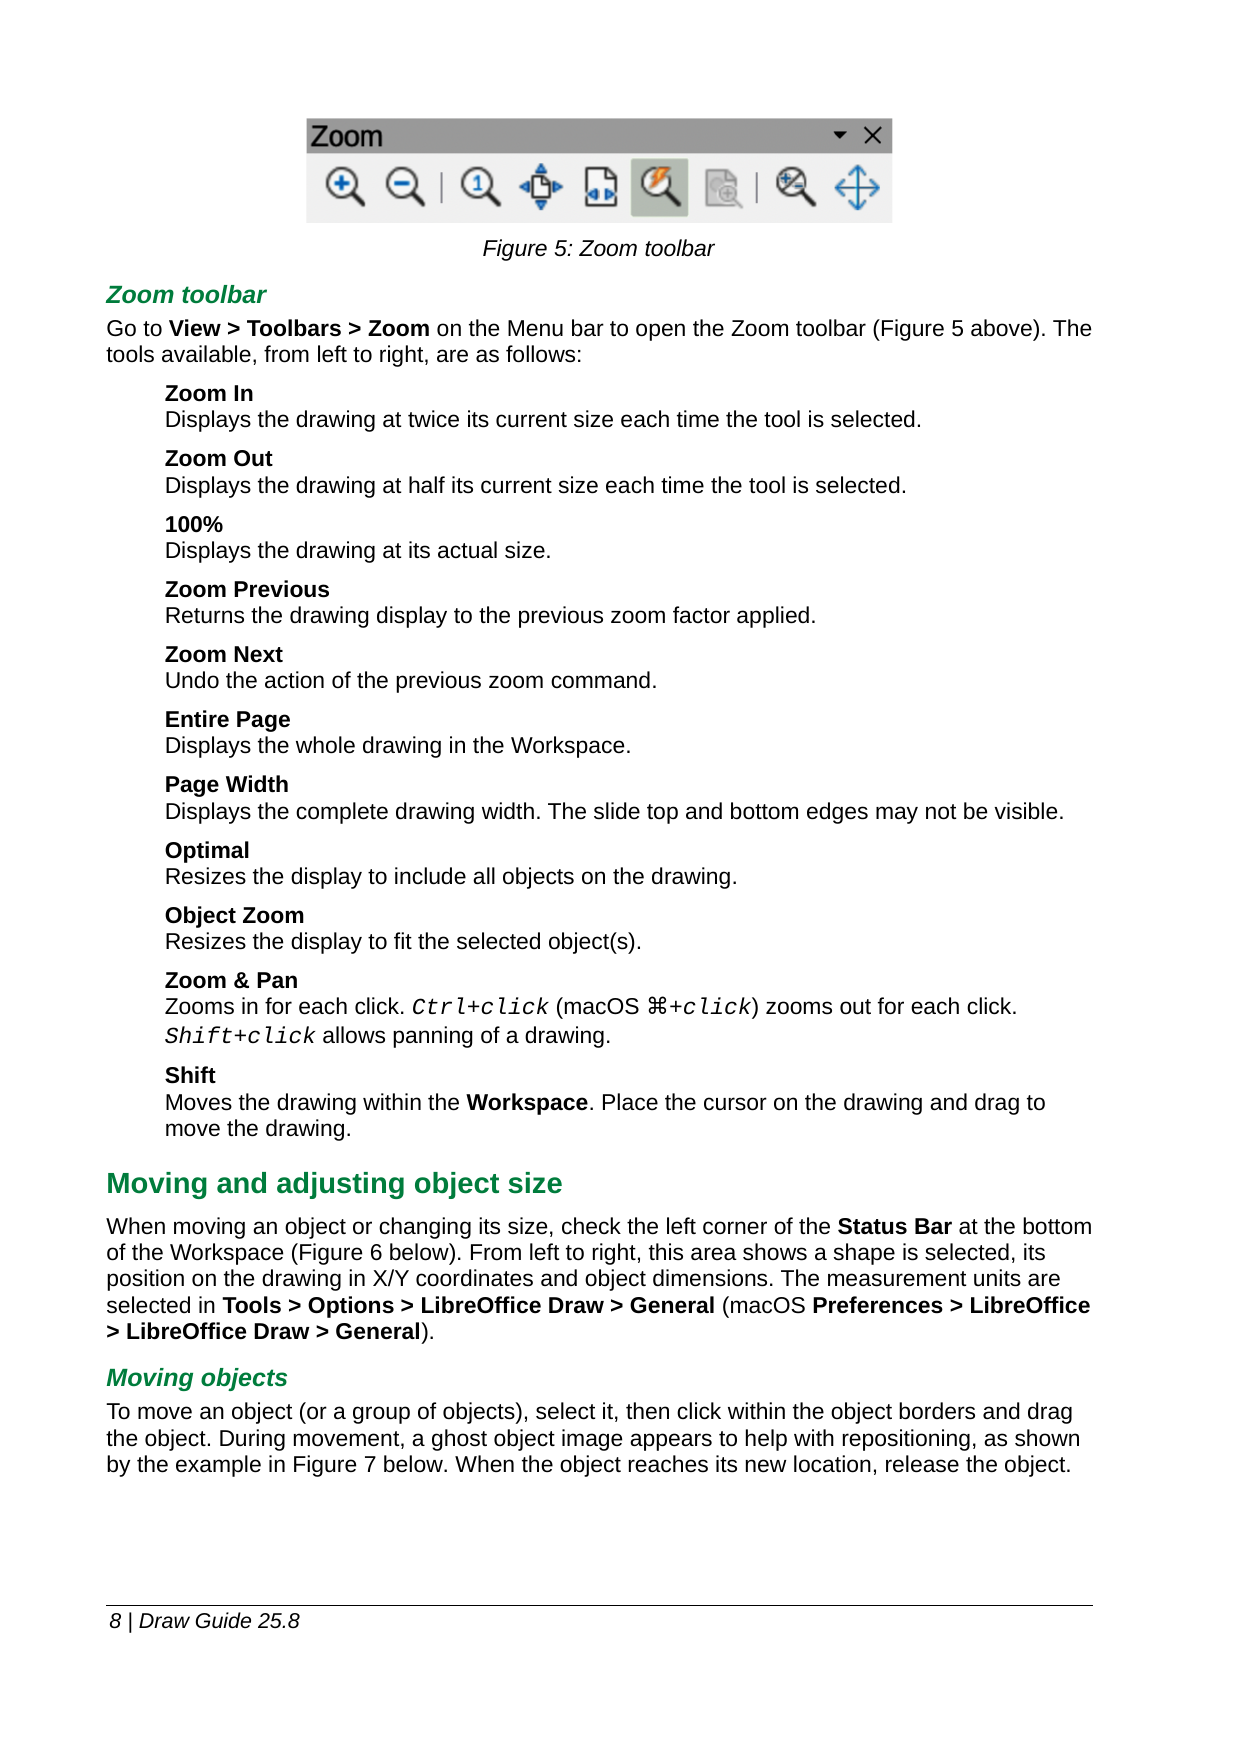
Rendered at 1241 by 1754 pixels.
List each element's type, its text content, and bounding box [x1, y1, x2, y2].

subtitle Zoom toolbar [106, 280, 1093, 309]
text Zoom Out [164, 445, 1093, 472]
text Displays the drawing at half its current size each time the tool is selected. [164, 472, 1093, 498]
text Entire Page [164, 706, 1093, 732]
subtitle Moving objects [106, 1363, 1093, 1392]
text Zoom Next [164, 641, 1093, 667]
text Resizes the display to fit the selected object(s). [164, 928, 1093, 954]
text Zooms in for each click. Ctrl+click (macOS ⌘+click) zooms out for each click. Shift+click allows panning of a drawing. [164, 993, 1093, 1050]
text Returns the drawing display to the previous zoom factor applied. [164, 602, 1093, 628]
text Zoom & Pan [164, 967, 1093, 993]
text Go to View > Toolbars > Zoom on the Menu bar to open the Zoom toolbar (Figure 5 above). The tools available, from left to right, are as follows: [106, 315, 1093, 368]
text Displays the drawing at twice its current size each time the tool is selected. [164, 406, 1093, 433]
text Object Zoom [164, 902, 1093, 928]
subtitle Moving and adjusting object size [106, 1167, 1093, 1200]
text Page Width [164, 771, 1093, 798]
text Figure 5: Zoom toolbar [306, 235, 892, 261]
text Undo the action of the previous zoom command. [164, 667, 1093, 694]
text 100% [164, 511, 1093, 537]
text When moving an object or changing its size, check the left corner of the Status Bar at the bottom of the Workspace (Figure 6 below). From left to right, this area shows a shape is selected, its position on the drawing in X/Y coordinates and object dimensions. The measurement units are selected in Tools > Options > LibreOffice Draw > General (macOS Preferences > LibreOffice > LibreOffice Draw > General). [106, 1213, 1093, 1344]
text Moves the drawing within the Workspace. Place the cursor on the drawing and drag to move the drawing. [164, 1089, 1093, 1142]
picture [306, 118, 893, 223]
text Displays the drawing at its actual size. [164, 537, 1093, 563]
text Displays the whole drawing in the Workspace. [164, 732, 1093, 759]
text Displays the complete drawing width. The slide top and bottom edges may not be visible. [164, 798, 1093, 824]
text Resizes the display to include all objects on the drawing. [164, 863, 1093, 889]
text Optimal [164, 837, 1093, 863]
text To move an object (or a group of objects), select it, then click within the object borders and drag the object. During movement, a ghost object image appears to help with repositioning, as shown by the example in Figure 7 below. When the object reaches its new location, release the object. [106, 1398, 1093, 1477]
text Zoom Previous [164, 576, 1093, 602]
text Shift [164, 1062, 1093, 1089]
text Zoom In [164, 380, 1093, 406]
